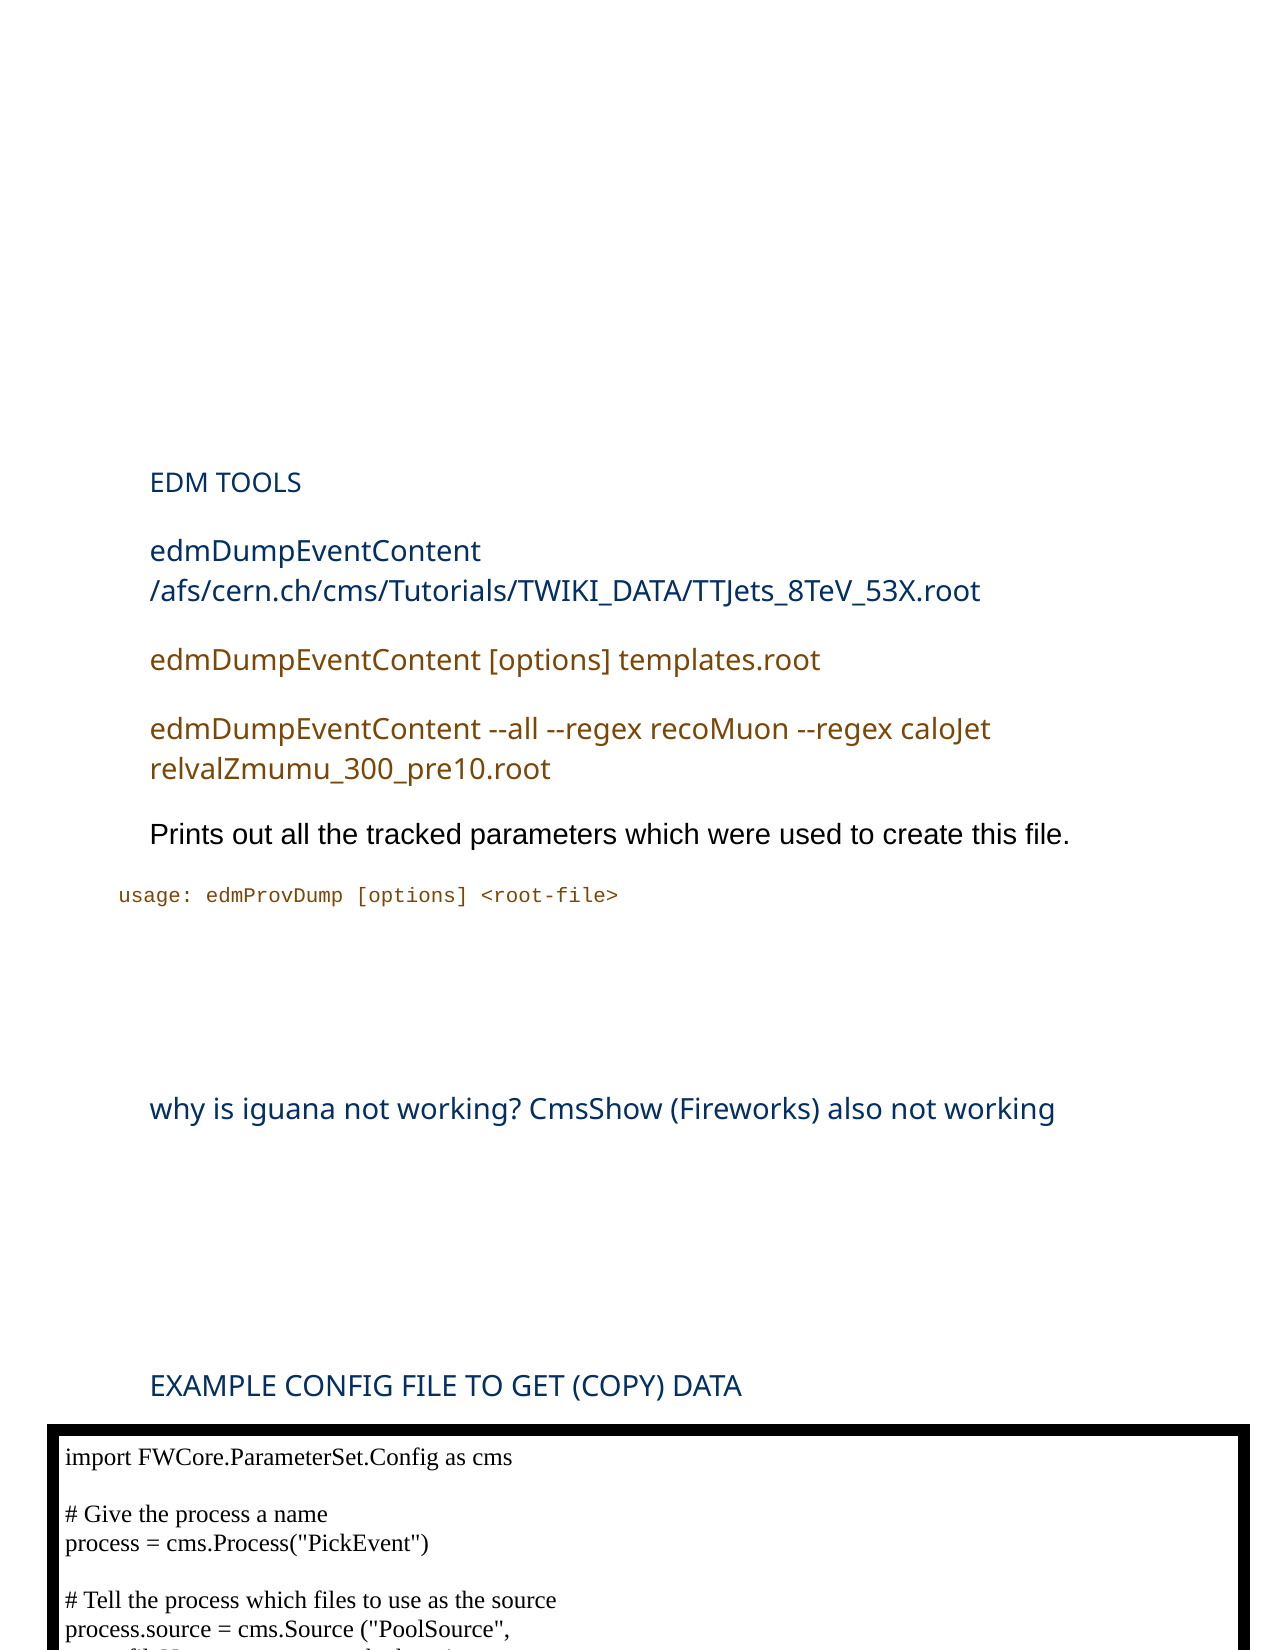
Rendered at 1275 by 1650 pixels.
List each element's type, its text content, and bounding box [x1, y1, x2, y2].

text # Tell the process which files to use as the source [65, 1585, 1232, 1614]
text usage: edmProvDump [options] <root-file> [118, 885, 1157, 909]
text EXAMPLE CONFIG FILE TO GET (COPY) DATA [149, 1365, 1157, 1404]
text why is iguana not working? CmsShow (Fireworks) also not working [149, 1088, 1157, 1128]
text fileNames = cms.untracked.vstring ("/store/relval/CMSSW_5_3_15/RelValPyquen_ZeemumuJets_pt10_2760GeV/DQM/PU_STARTHI53V10A_TEST_feb14-v3/00000/FE0AF9FB-C196-E311-8678-0025904CF75A.root") [65, 1643, 1232, 1650]
text Prints out all the tracked parameters which were used to create this file. [149, 817, 1157, 851]
text edmDumpEventContent /afs/cern.ch/cms/Tutorials/TWIKI_DATA/TTJets_8TeV_53X.root [149, 530, 1157, 610]
text process.source = cms.Source ("PoolSource", [65, 1614, 1232, 1643]
text import FWCore.ParameterSet.Config as cms [65, 1442, 1232, 1470]
text EDM TOOLS [149, 464, 1157, 501]
text # Give the process a name [65, 1499, 1232, 1528]
text edmDumpEventContent [options] templates.root [149, 639, 1157, 679]
text process = cms.Process("PickEvent") [65, 1528, 1232, 1557]
text edmDumpEventContent --all --regex recoMuon --regex caloJet relvalZmumu_300_pre10.root [149, 708, 1157, 788]
